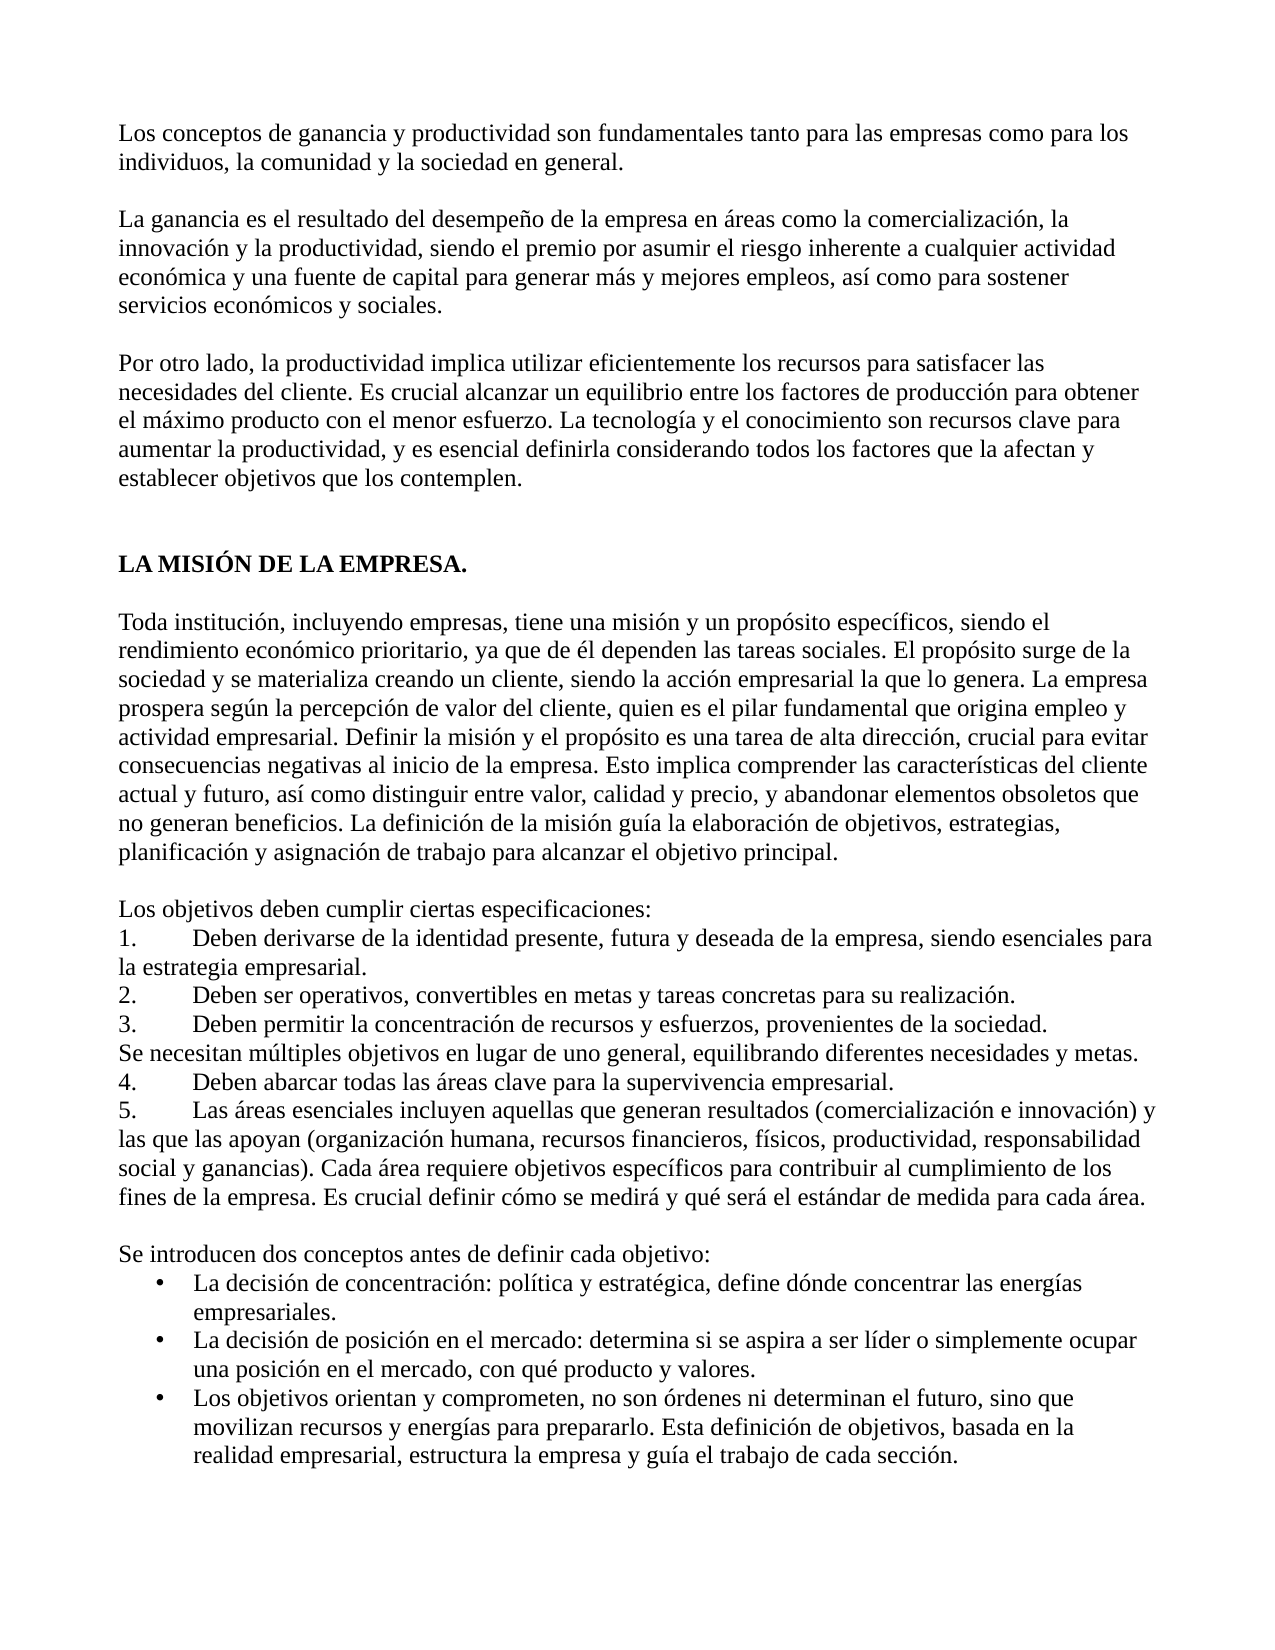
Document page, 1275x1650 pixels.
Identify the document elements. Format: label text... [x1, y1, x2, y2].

text Se introducen dos conceptos antes de definir cada objetivo: [118, 1239, 1157, 1268]
text La ganancia es el resultado del desempeño de la empresa en áreas como la comercialización, la innovación y la productividad, siendo el premio por asumir el riesgo inherente a cualquier actividad económica y una fuente de capital para generar más y mejores empleos, así como para sostener servicios económicos y sociales. [118, 204, 1157, 319]
list La decisión de posición en el mercado: determina si se aspira a ser líder o simplemente ocupar una posición en el mercado, con qué producto y valores. [156, 1326, 1157, 1383]
text 3. Deben permitir la concentración de recursos y esfuerzos, provenientes de la sociedad. [118, 1009, 1157, 1038]
text Toda institución, incluyendo empresas, tiene una misión y un propósito específicos, siendo el rendimiento económico prioritario, ya que de él dependen las tareas sociales. El propósito surge de la sociedad y se materializa creando un cliente, siendo la acción empresarial la que lo genera. La empresa prospera según la percepción de valor del cliente, quien es el pilar fundamental que origina empleo y actividad empresarial. Definir la misión y el propósito es una tarea de alta dirección, crucial para evitar consecuencias negativas al inicio de la empresa. Esto implica comprender las características del cliente actual y futuro, así como distinguir entre valor, calidad y precio, y abandonar elementos obsoletos que no generan beneficios. La definición de la misión guía la elaboración de objetivos, estrategias, planificación y asignación de trabajo para alcanzar el objetivo principal. [118, 607, 1157, 866]
text Por otro lado, la productividad implica utilizar eficientemente los recursos para satisfacer las necesidades del cliente. Es crucial alcanzar un equilibrio entre los factores de producción para obtener el máximo producto con el menor esfuerzo. La tecnología y el conocimiento son recursos clave para aumentar la productividad, y es esencial definirla considerando todos los factores que la afectan y establecer objetivos que los contemplen. [118, 348, 1157, 492]
text Los objetivos deben cumplir ciertas especificaciones: [118, 894, 1157, 923]
text Los conceptos de ganancia y productividad son fundamentales tanto para las empresas como para los individuos, la comunidad y la sociedad en general. [118, 118, 1157, 176]
text 4. Deben abarcar todas las áreas clave para la supervivencia empresarial. [118, 1067, 1157, 1096]
list Los objetivos orientan y comprometen, no son órdenes ni determinan el futuro, sino que movilizan recursos y energías para prepararlo. Esta definición de objetivos, basada en la realidad empresarial, estructura la empresa y guía el trabajo de cada sección. [156, 1383, 1157, 1469]
text LA MISIÓN DE LA EMPRESA. [118, 549, 1157, 578]
text 1. Deben derivarse de la identidad presente, futura y deseada de la empresa, siendo esenciales para la estrategia empresarial. [118, 923, 1157, 981]
text 5. Las áreas esenciales incluyen aquellas que generan resultados (comercialización e innovación) y las que las apoyan (organización humana, recursos financieros, físicos, productividad, responsabilidad social y ganancias). Cada área requiere objetivos específicos para contribuir al cumplimiento de los fines de la empresa. Es crucial definir cómo se medirá y qué será el estándar de medida para cada área. [118, 1096, 1157, 1211]
text 2. Deben ser operativos, convertibles en metas y tareas concretas para su realización. [118, 981, 1157, 1009]
list La decisión de concentración: política y estratégica, define dónde concentrar las energías empresariales. [156, 1268, 1157, 1326]
text Se necesitan múltiples objetivos en lugar de uno general, equilibrando diferentes necesidades y metas. [118, 1038, 1157, 1067]
